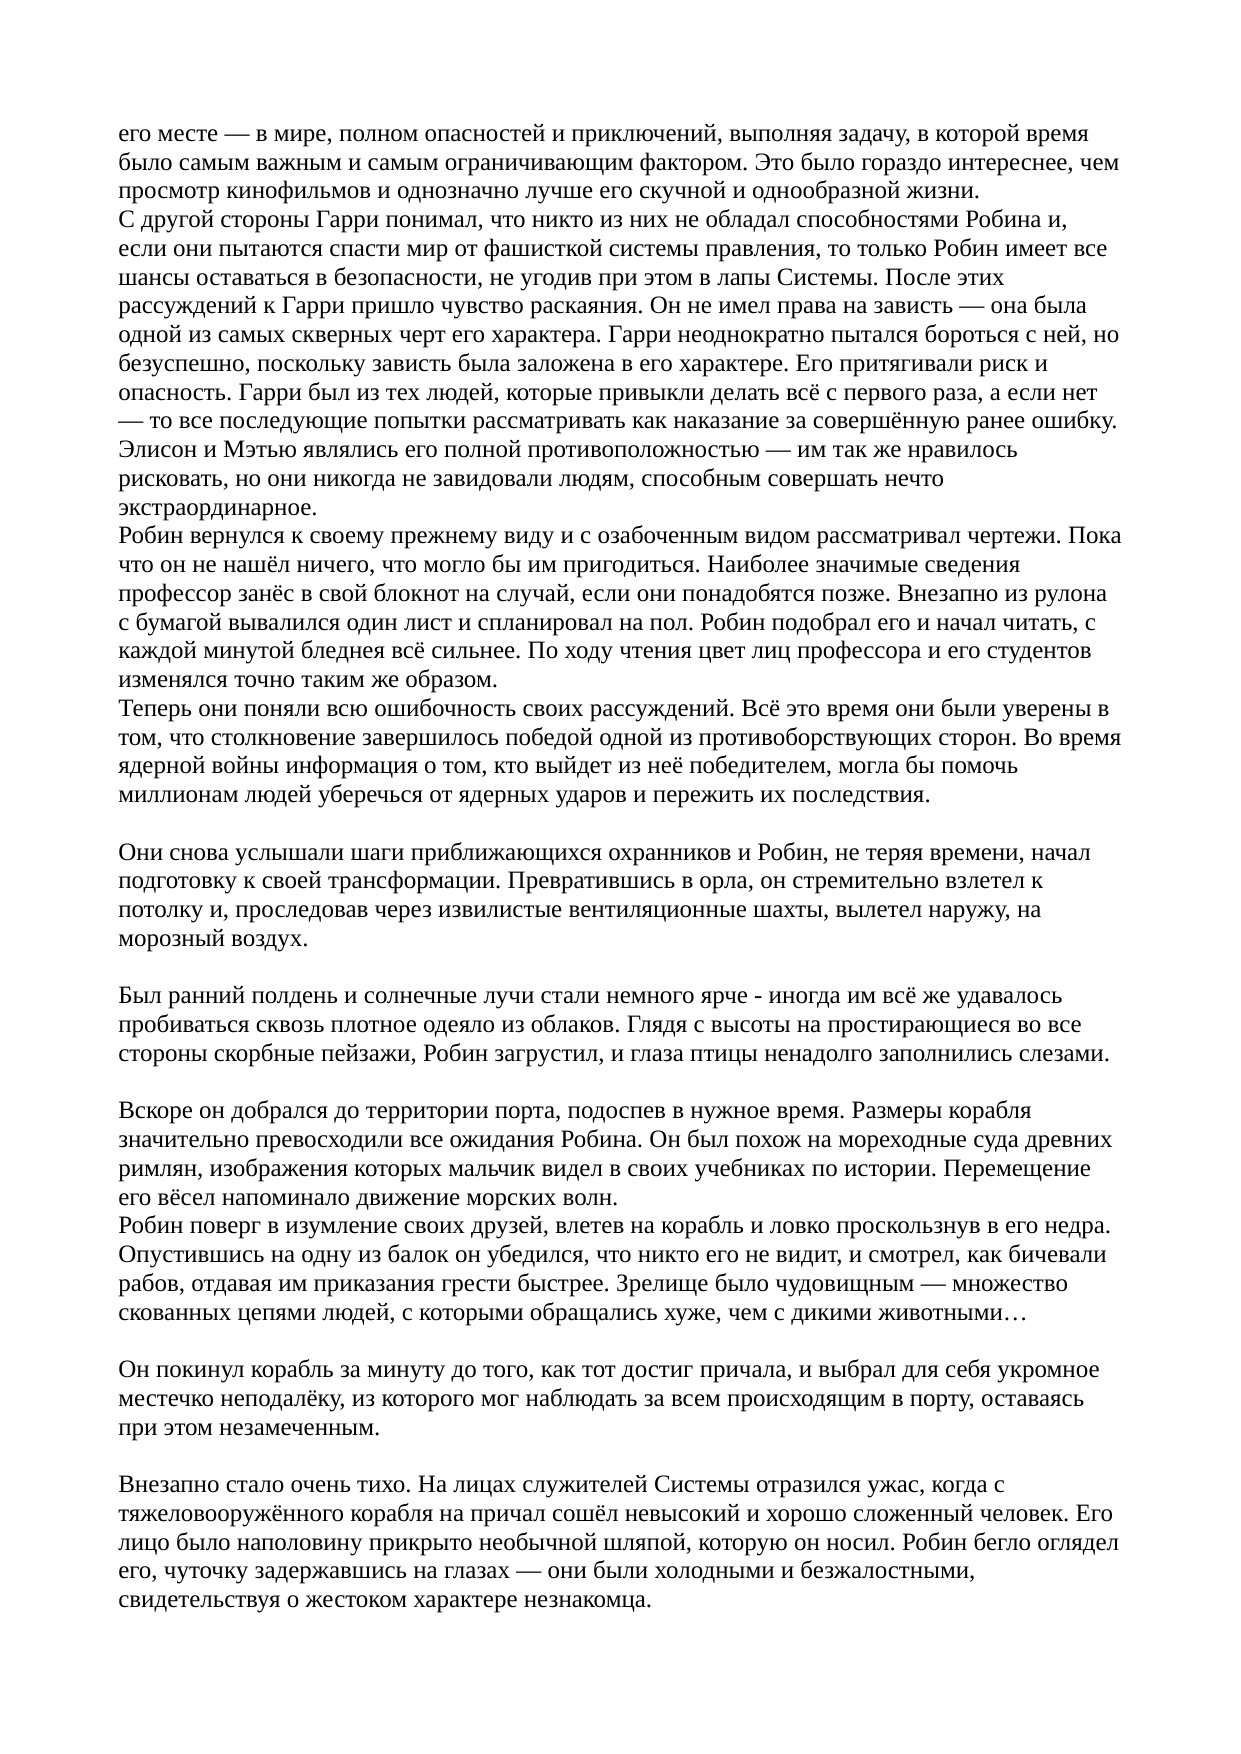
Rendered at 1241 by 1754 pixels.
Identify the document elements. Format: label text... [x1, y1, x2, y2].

text Он покинул корабль за минуту до того, как тот достиг причала, и выбрал для себя укромное местечко неподалёку, из которого мог наблюдать за всем происходящим в порту, оставаясь при этом незамеченным. [118, 1354, 1122, 1441]
text Внезапно стало очень тихо. На лицах служителей Системы отразился ужас, когда с тяжеловооружённого корабля на причал сошёл невысокий и хорошо сложенный человек. Его лицо было наполовину прикрыто необычной шляпой, которую он носил. Робин бегло оглядел его, чуточку задержавшись на глазах — они были холодными и безжалостными, свидетельствуя о жестоком характере незнакомца. [118, 1469, 1122, 1613]
text Вскоре он добрался до территории порта, подоспев в нужное время. Размеры корабля значительно превосходили все ожидания Робина. Он был похож на мореходные суда древних римлян, изображения которых мальчик видел в своих учебниках по истории. Перемещение его вёсел напоминало движение морских волн. [118, 1096, 1122, 1211]
text его месте — в мире, полном опасностей и приключений, выполняя задачу, в которой время было самым важным и самым ограничивающим фактором. Это было гораздо интереснее, чем просмотр кинофильмов и однозначно лучше его скучной и однообразной жизни. [118, 118, 1122, 204]
text С другой стороны Гарри понимал, что никто из них не обладал способностями Робина и, если они пытаются спасти мир от фашисткой системы правления, то только Робин имеет все шансы оставаться в безопасности, не угодив при этом в лапы Системы. После этих рассуждений к Гарри пришло чувство раскаяния. Он не имел права на зависть — она была одной из самых скверных черт его характера. Гарри неоднократно пытался бороться с ней, но безуспешно, поскольку зависть была заложена в его характере. Его притягивали риск и опасность. Гарри был из тех людей, которые привыкли делать всё с первого раза, а если нет — то все последующие попытки рассматривать как наказание за совершённую ранее ошибку. [118, 204, 1122, 434]
text Робин поверг в изумление своих друзей, влетев на корабль и ловко проскользнув в его недра. Опустившись на одну из балок он убедился, что никто его не видит, и смотрел, как бичевали рабов, отдавая им приказания грести быстрее. Зрелище было чудовищным — множество скованных цепями людей, с которыми обращались хуже, чем с дикими животными… [118, 1211, 1122, 1326]
text Элисон и Мэтью являлись его полной противоположностью — им так же нравилось рисковать, но они никогда не завидовали людям, способным совершать нечто экстраординарное. [118, 434, 1122, 521]
text Теперь они поняли всю ошибочность своих рассуждений. Всё это время они были уверены в том, что столкновение завершилось победой одной из противоборствующих сторон. Во время ядерной войны информация о том, кто выйдет из неё победителем, могла бы помочь миллионам людей уберечься от ядерных ударов и пережить их последствия. [118, 693, 1122, 808]
text Они снова услышали шаги приближающихся охранников и Робин, не теряя времени, начал подготовку к своей трансформации. Превратившись в орла, он стремительно взлетел к потолку и, проследовав через извилистые вентиляционные шахты, вылетел наружу, на морозный воздух. [118, 837, 1122, 952]
text Был ранний полдень и солнечные лучи стали немного ярче - иногда им всё же удавалось пробиваться сквозь плотное одеяло из облаков. Глядя с высоты на простирающиеся во все стороны скорбные пейзажи, Робин загрустил, и глаза птицы ненадолго заполнились слезами. [118, 981, 1122, 1067]
text Робин вернулся к своему прежнему виду и с озабоченным видом рассматривал чертежи. Пока что он не нашёл ничего, что могло бы им пригодиться. Наиболее значимые сведения профессор занёс в свой блокнот на случай, если они понадобятся позже. Внезапно из рулона с бумагой вывалился один лист и спланировал на пол. Робин подобрал его и начал читать, с каждой минутой бледнея всё сильнее. По ходу чтения цвет лиц профессора и его студентов изменялся точно таким же образом. [118, 521, 1122, 693]
